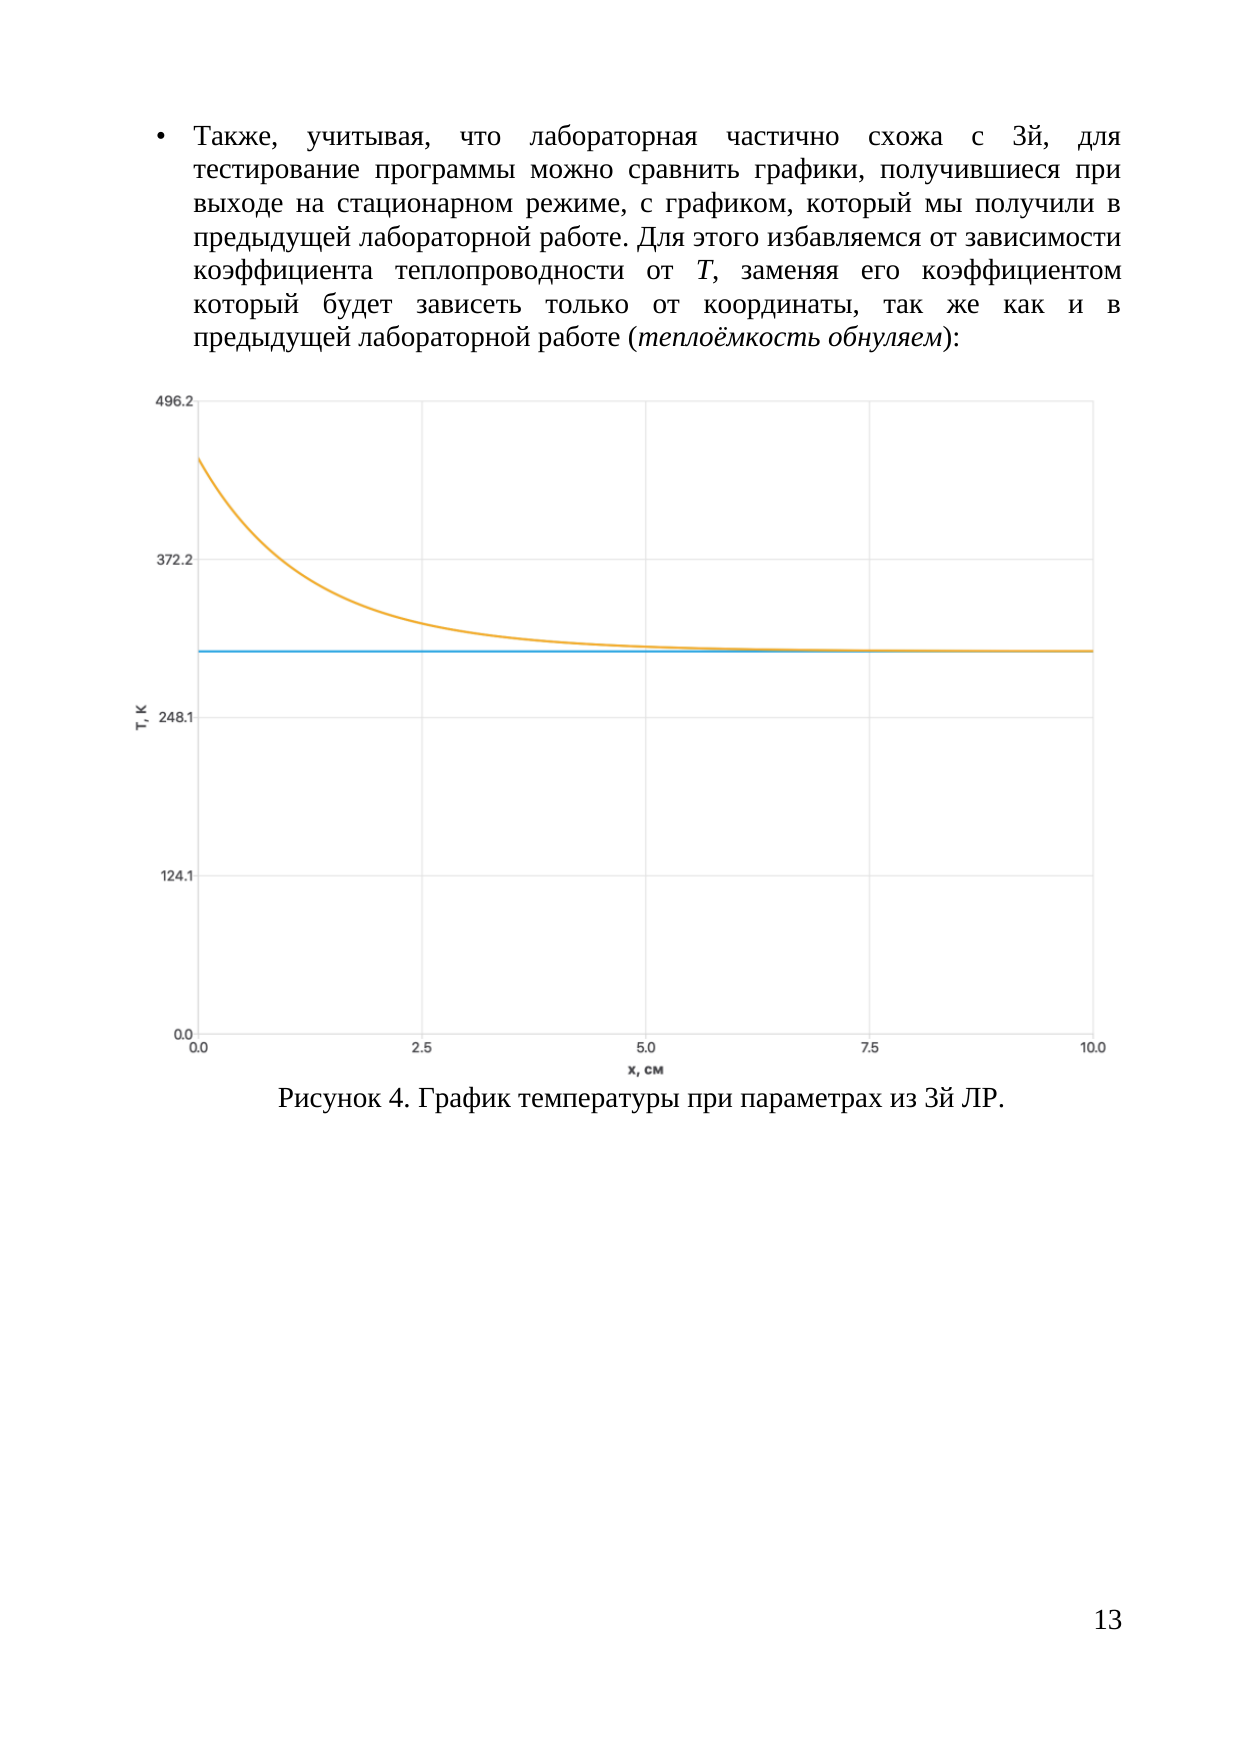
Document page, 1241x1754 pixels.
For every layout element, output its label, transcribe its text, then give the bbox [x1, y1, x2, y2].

list Также, учитывая, что лабораторная частично схожа с 3й, для тестирование программы можно сравнить графики, получившиеся при выходе на стационарном режиме, с графиком, который мы получили в предыдущей лабораторной работе. Для этого избавляемся от зависимости коэффициента теплопроводности от T, заменяя его коэффициентом который будет зависеть только от координаты, так же как и в предыдущей лабораторной работе (теплоёмкость обнуляем): [156, 118, 1122, 353]
text Рисунок 4. График температуры при параметрах из 3й ЛР. [118, 1031, 1122, 1113]
picture [129, 393, 1111, 1080]
